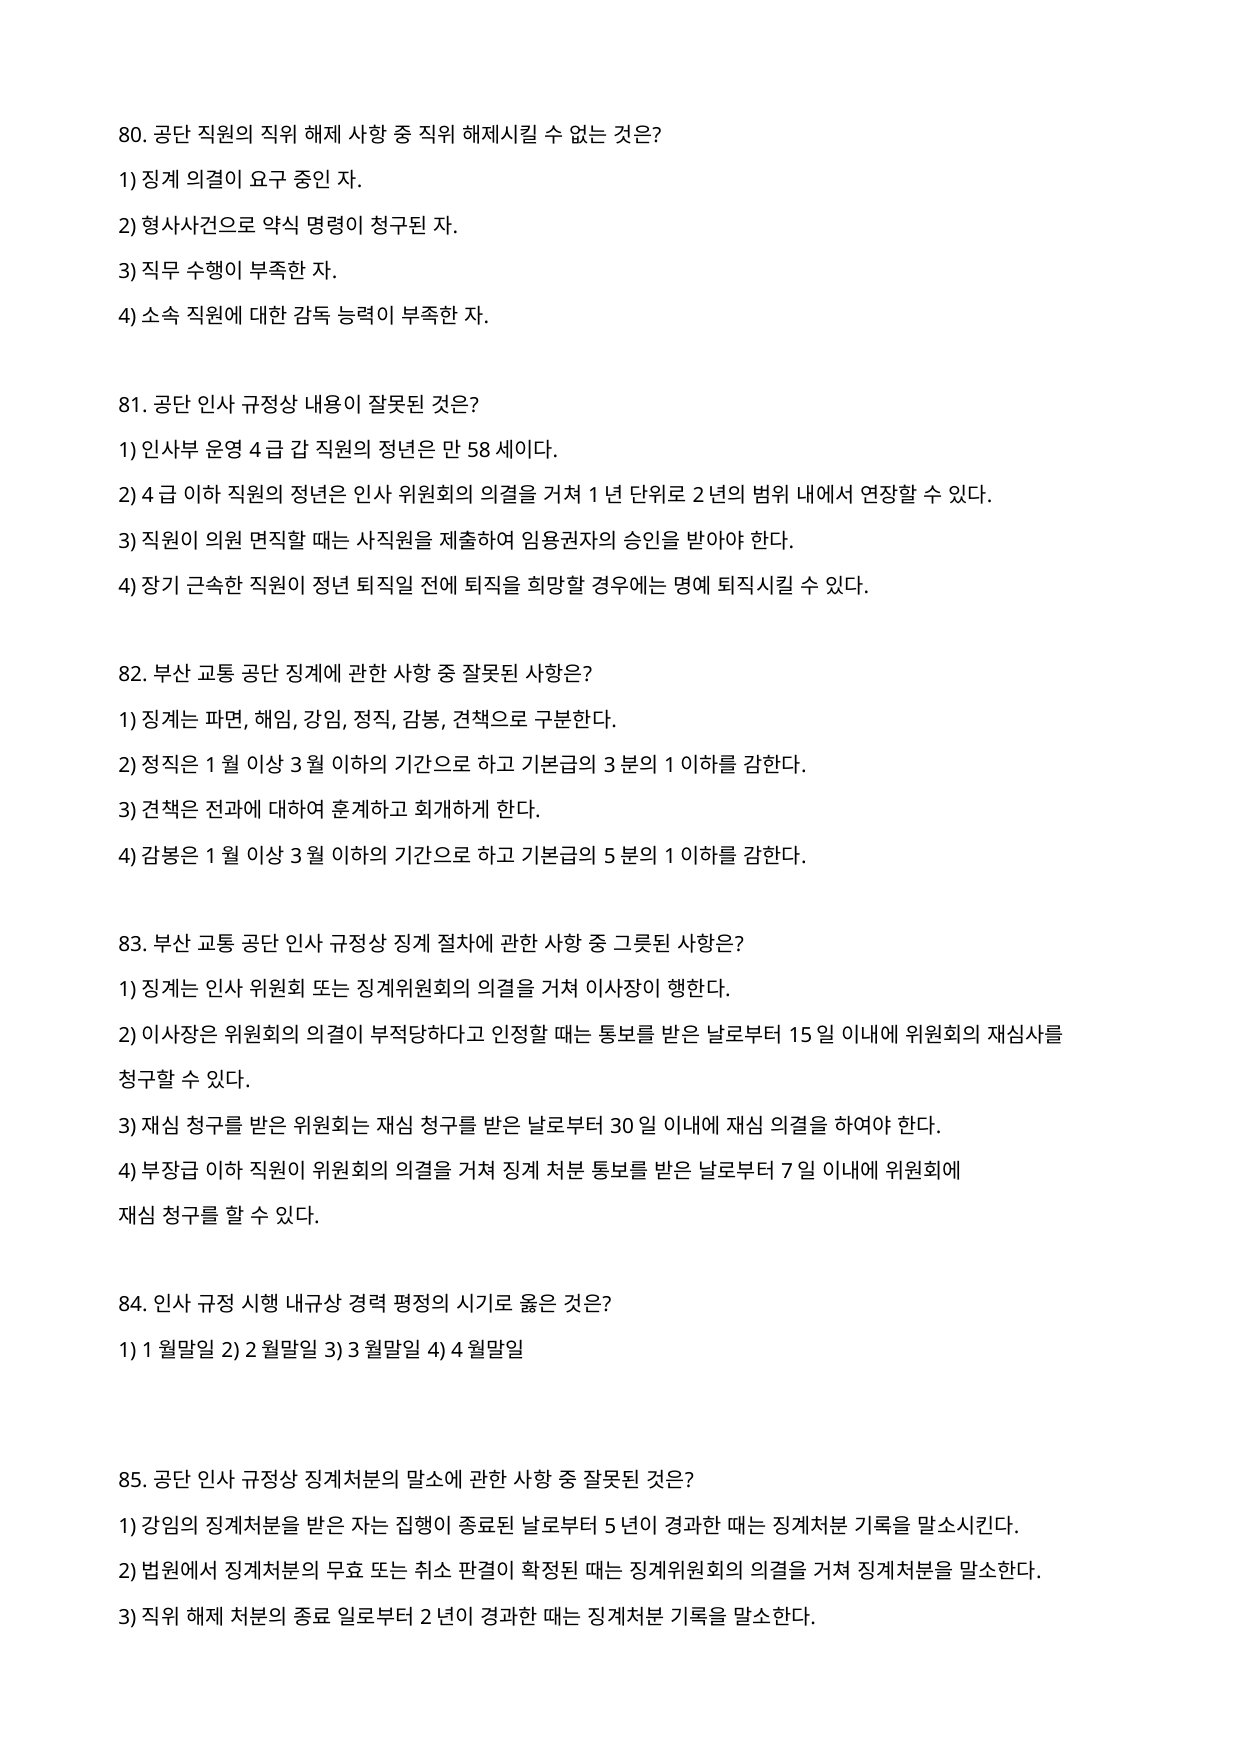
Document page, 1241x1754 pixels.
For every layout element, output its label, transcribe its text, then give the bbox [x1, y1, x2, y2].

text 2) 법원에서 징계처분의 무효 또는 취소 판결이 확정된 때는 징계위원회의 의결을 거쳐 징계처분을 말소한다. [118, 1554, 1122, 1585]
text 1) 1월말일 2) 2월말일 3) 3월말일 4) 4월말일 [118, 1333, 1122, 1363]
text 3) 직원이 의원 면직할 때는 사직원을 제출하여 임용권자의 승인을 받아야 한다. [118, 524, 1122, 554]
text 1) 강임의 징계처분을 받은 자는 집행이 종료된 날로부터 5년이 경과한 때는 징계처분 기록을 말소시킨다. [118, 1509, 1122, 1539]
text 2) 정직은 1월 이상 3월 이하의 기간으로 하고 기본급의 3분의 1이하를 감한다. [118, 748, 1122, 779]
text 1) 징계는 파면, 해임, 강임, 정직, 감봉, 견책으로 구분한다. [118, 703, 1122, 733]
text 2) 4급 이하 직원의 정년은 인사 위원회의 의결을 거쳐 1년 단위로 2년의 범위 내에서 연장할 수 있다. [118, 479, 1122, 509]
text 2) 이사장은 위원회의 의결이 부적당하다고 인정할 때는 통보를 받은 날로부터 15일 이내에 위원회의 재심사를 [118, 1018, 1122, 1048]
text 1) 징계는 인사 위원회 또는 징계위원회의 의결을 거쳐 이사장이 행한다. [118, 973, 1122, 1003]
text 4) 장기 근속한 직원이 정년 퇴직일 전에 퇴직을 희망할 경우에는 명예 퇴직시킬 수 있다. [118, 569, 1122, 600]
text 81. 공단 인사 규정상 내용이 잘못된 것은? [118, 388, 1122, 418]
text 83. 부산 교통 공단 인사 규정상 징계 절차에 관한 사항 중 그릇된 사항은? [118, 927, 1122, 957]
text 1) 인사부 운영 4급 갑 직원의 정년은 만 58세이다. [118, 433, 1122, 463]
text 재심 청구를 할 수 있다. [118, 1200, 1122, 1230]
text 청구할 수 있다. [118, 1063, 1122, 1094]
text 4) 소속 직원에 대한 감독 능력이 부족한 자. [118, 300, 1122, 330]
text 80. 공단 직원의 직위 해제 사항 중 직위 해제시킬 수 없는 것은? [118, 118, 1122, 148]
text 84. 인사 규정 시행 내규상 경력 평정의 시기로 옳은 것은? [118, 1288, 1122, 1318]
text 4) 감봉은 1월 이상 3월 이하의 기간으로 하고 기본급의 5분의 1이하를 감한다. [118, 839, 1122, 869]
text 3) 직무 수행이 부족한 자. [118, 254, 1122, 285]
text 4) 부장급 이하 직원이 위원회의 의결을 거쳐 징계 처분 통보를 받은 날로부터 7일 이내에 위원회에 [118, 1154, 1122, 1184]
text 3) 견책은 전과에 대하여 훈계하고 회개하게 한다. [118, 794, 1122, 824]
text 1) 징계 의결이 요구 중인 자. [118, 163, 1122, 194]
text 85. 공단 인사 규정상 징계처분의 말소에 관한 사항 중 잘못된 것은? [118, 1464, 1122, 1494]
text 2) 형사사건으로 약식 명령이 청구된 자. [118, 209, 1122, 239]
text 3) 직위 해제 처분의 종료 일로부터 2년이 경과한 때는 징계처분 기록을 말소한다. [118, 1600, 1122, 1630]
text 82. 부산 교통 공단 징계에 관한 사항 중 잘못된 사항은? [118, 657, 1122, 688]
text 3) 재심 청구를 받은 위원회는 재심 청구를 받은 날로부터 30일 이내에 재심 의결을 하여야 한다. [118, 1109, 1122, 1139]
